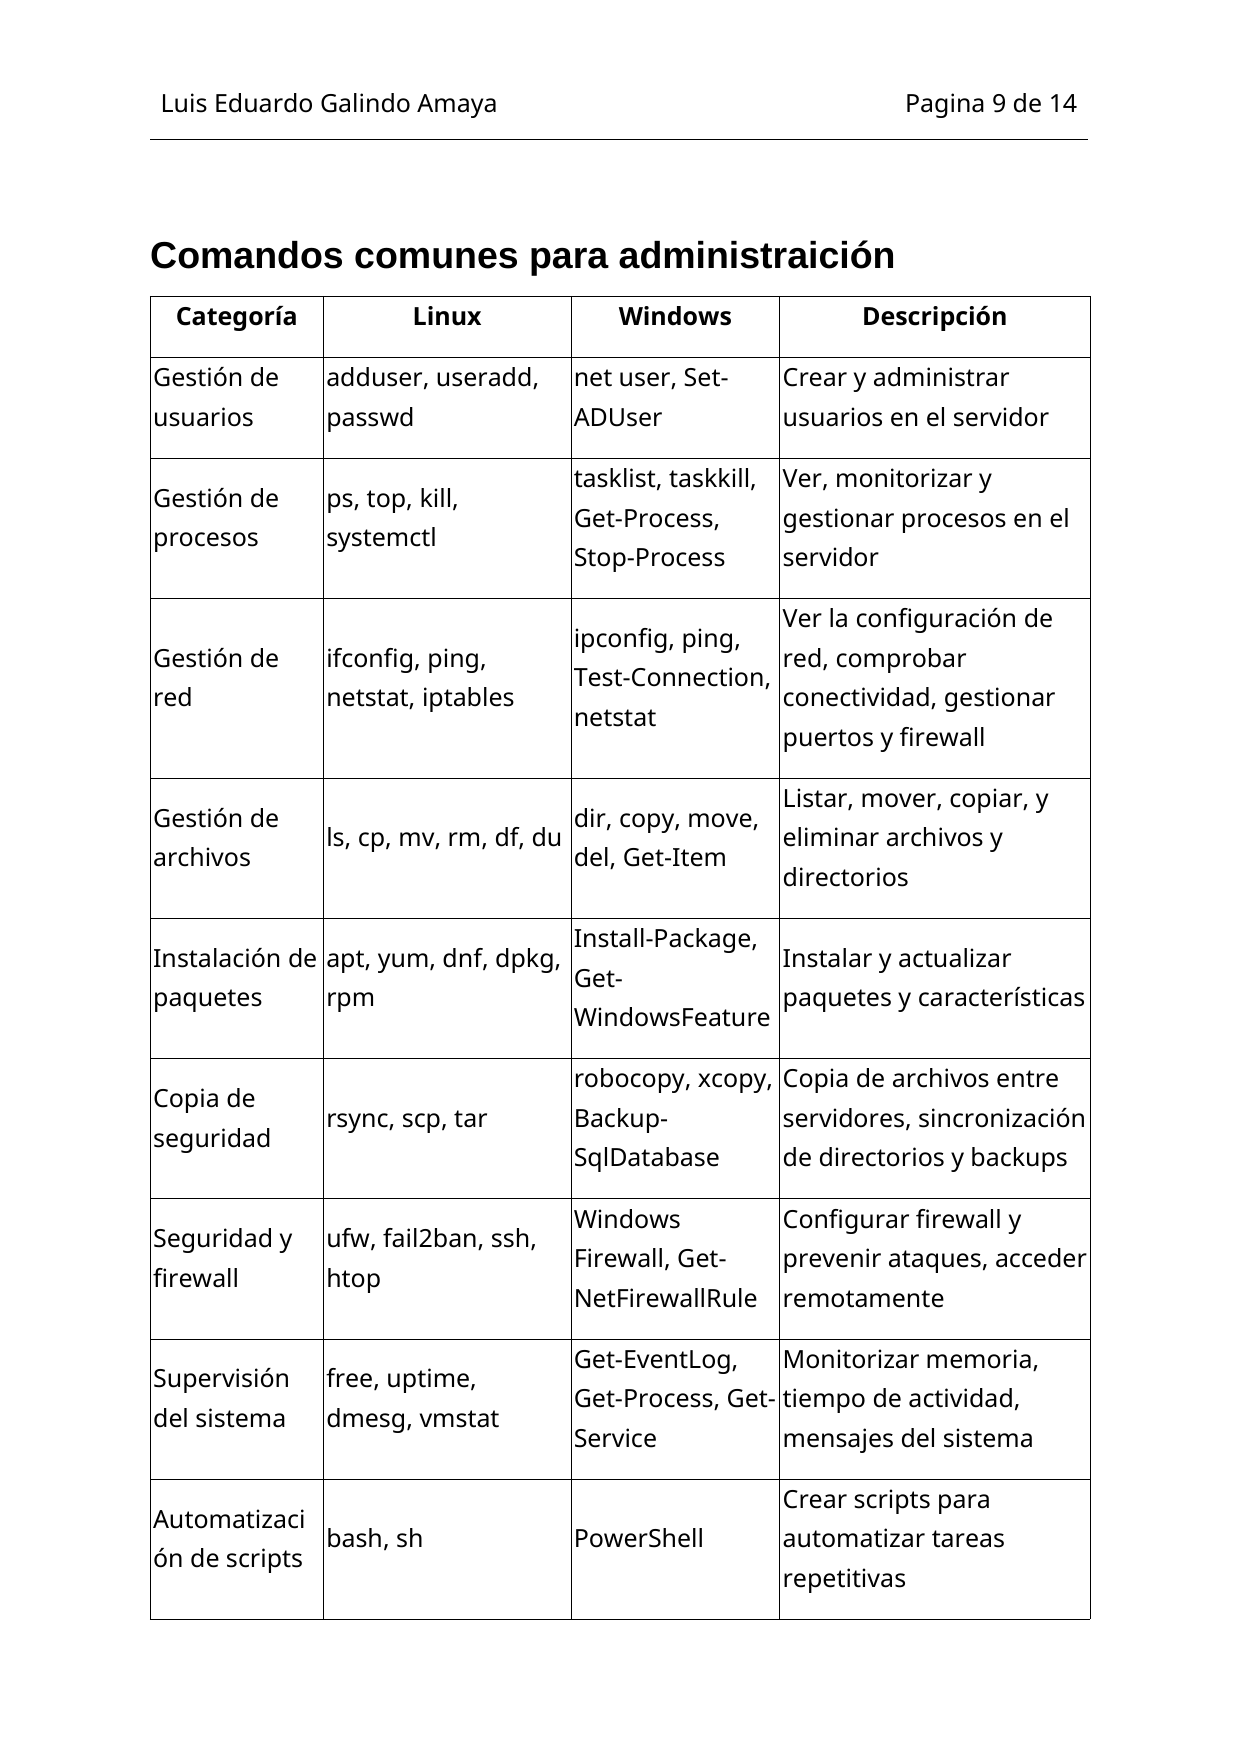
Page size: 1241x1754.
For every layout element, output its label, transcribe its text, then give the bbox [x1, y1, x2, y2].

table_cell ps, top, kill, systemctl [324, 459, 571, 598]
table_cell PowerShell [572, 1480, 779, 1619]
table_cell Install-Package, Get-WindowsFeature [572, 919, 779, 1058]
table_cell tasklist, taskkill, Get-Process, Stop-Process [572, 459, 779, 598]
table_cell Windows Firewall, Get-NetFirewallRule [572, 1199, 779, 1338]
table_cell Crear y administrar usuarios en el servidor [780, 358, 1090, 458]
table_header Windows [572, 297, 779, 357]
table_cell ifconfig, ping, netstat, iptables [324, 599, 571, 778]
subtitle Comandos comunes para administraición [150, 233, 1090, 276]
table_cell net user, Set-ADUser [572, 358, 779, 458]
table_cell Automatización de scripts [151, 1480, 323, 1619]
table_cell Listar, mover, copiar, y eliminar archivos y directorios [780, 779, 1090, 918]
table_cell Gestión de procesos [151, 459, 323, 598]
table_cell dir, copy, move, del, Get-Item [572, 779, 779, 918]
table_cell Copia de archivos entre servidores, sincronización de directorios y backups [780, 1059, 1090, 1198]
table_cell apt, yum, dnf, dpkg, rpm [324, 919, 571, 1058]
table_cell Gestión de archivos [151, 779, 323, 918]
table_cell Ver, monitorizar y gestionar procesos en el servidor [780, 459, 1090, 598]
table_cell Get-EventLog, Get-Process, Get-Service [572, 1340, 779, 1479]
table_cell ufw, fail2ban, ssh, htop [324, 1199, 571, 1338]
table_cell ls, cp, mv, rm, df, du [324, 779, 571, 918]
table_cell Supervisión del sistema [151, 1340, 323, 1479]
table_cell Gestión de usuarios [151, 358, 323, 458]
table_cell Monitorizar memoria, tiempo de actividad, mensajes del sistema [780, 1340, 1090, 1479]
table_cell Crear scripts para automatizar tareas repetitivas [780, 1480, 1090, 1619]
table_header Linux [324, 297, 571, 357]
table_cell ipconfig, ping, Test-Connection, netstat [572, 599, 779, 778]
table_header Categoría [151, 297, 323, 357]
table_cell Instalación de paquetes [151, 919, 323, 1058]
table_cell rsync, scp, tar [324, 1059, 571, 1198]
table_cell Ver la configuración de red, comprobar conectividad, gestionar puertos y firewall [780, 599, 1090, 778]
table_cell Gestión de red [151, 599, 323, 778]
table_cell Copia de seguridad [151, 1059, 323, 1198]
table_header Descripción [780, 297, 1090, 357]
table_cell adduser, useradd, passwd [324, 358, 571, 458]
table_cell Configurar firewall y prevenir ataques, acceder remotamente [780, 1199, 1090, 1338]
table_cell Seguridad y firewall [151, 1199, 323, 1338]
table_cell bash, sh [324, 1480, 571, 1619]
table_cell Instalar y actualizar paquetes y características [780, 919, 1090, 1058]
table_cell free, uptime, dmesg, vmstat [324, 1340, 571, 1479]
table_cell robocopy, xcopy, Backup-SqlDatabase [572, 1059, 779, 1198]
